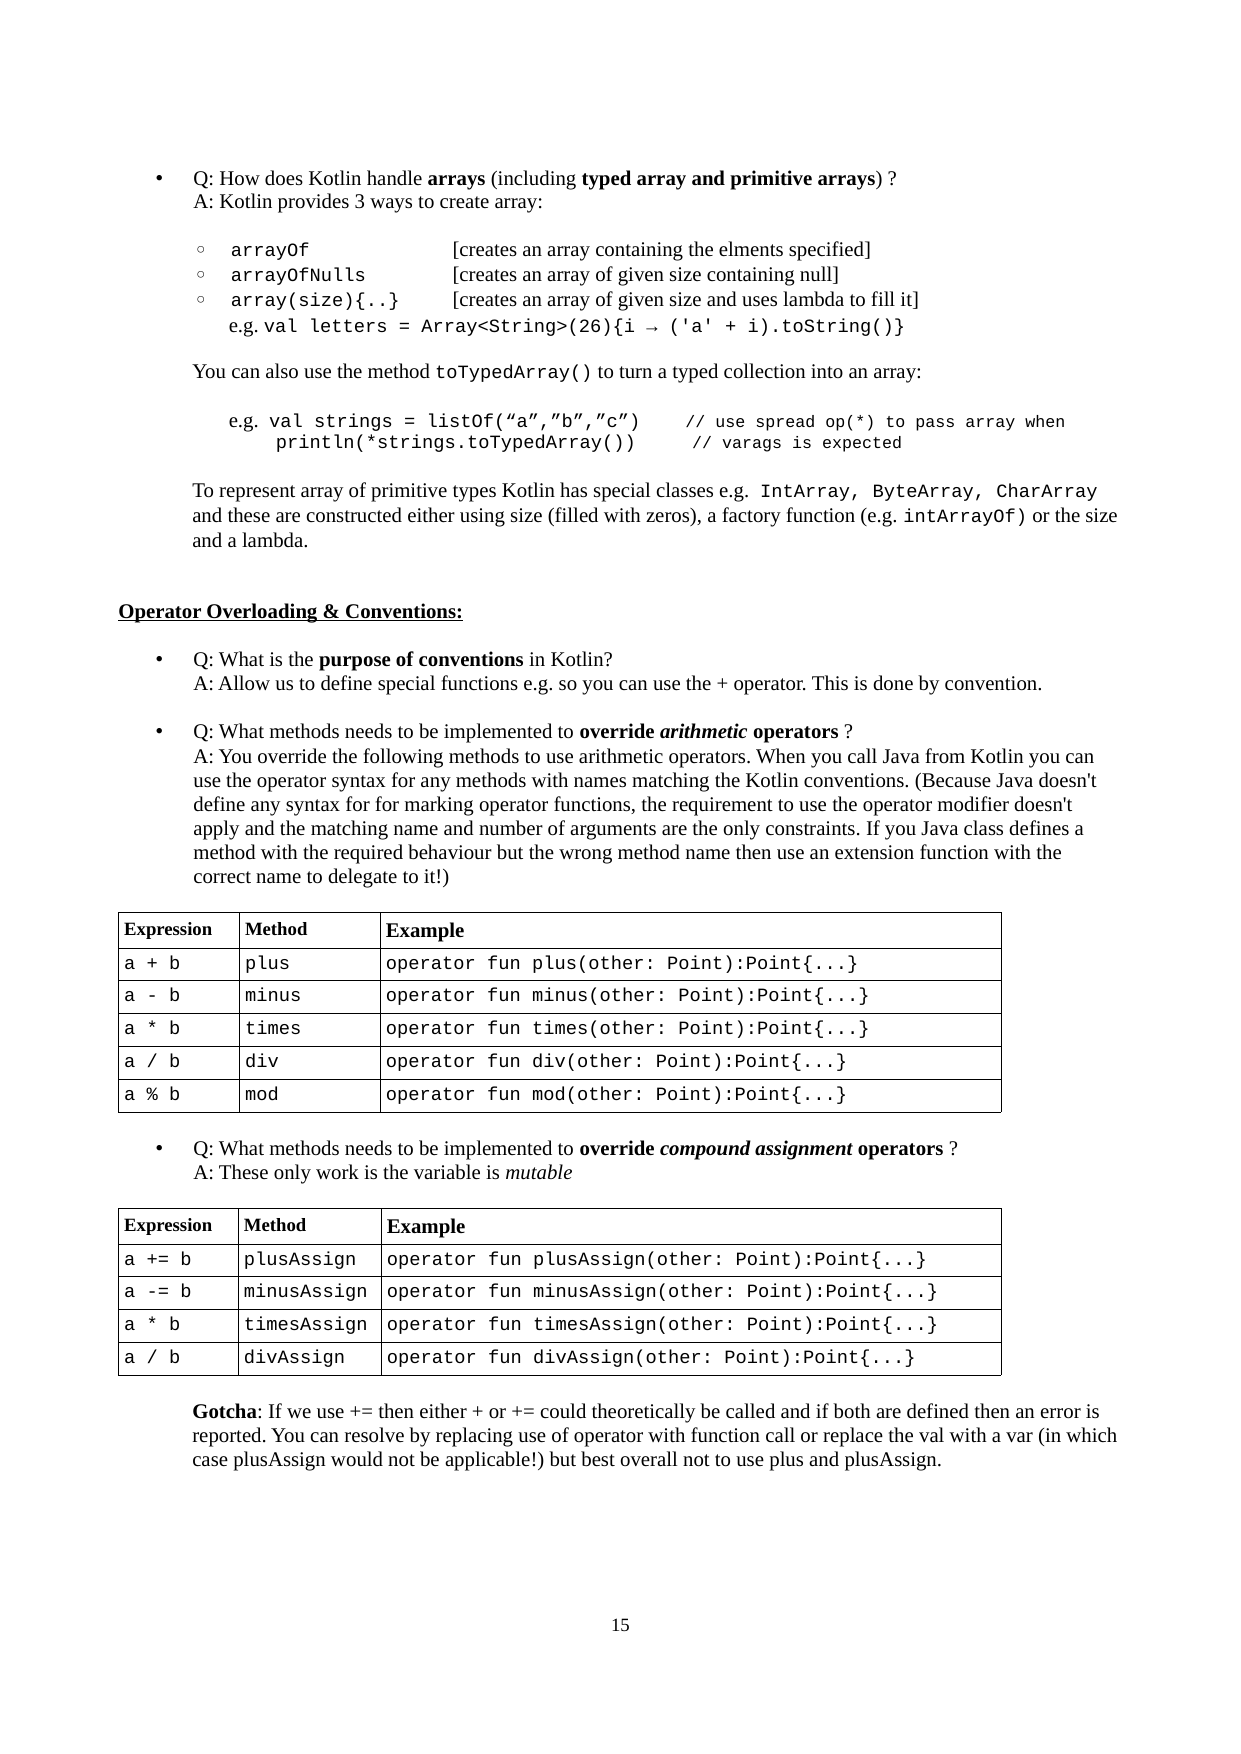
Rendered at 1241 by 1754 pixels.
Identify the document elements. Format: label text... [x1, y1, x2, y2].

list arrayOfNulls [creates an array of given size containing null] [193, 262, 1122, 287]
text You can also use the method toTypedArray() to turn a typed collection into an array: [118, 359, 1122, 384]
table_header Expression [119, 913, 239, 948]
list A: Allow us to define special functions e.g. so you can use the + operator. This is done by convention. [156, 671, 1122, 695]
table_cell div [240, 1047, 380, 1079]
table_cell a += b [119, 1245, 238, 1276]
table_cell mod [240, 1080, 380, 1112]
text Operator Overloading & Conventions: [118, 599, 1122, 623]
table_cell times [240, 1014, 380, 1046]
table_cell a + b [119, 949, 239, 980]
list A: You override the following methods to use arithmetic operators. When you call Java from Kotlin you can use the operator syntax for any methods with names matching the Kotlin conventions. (Because Java doesn't define any syntax for for marking operator functions, the requirement to use the operator modifier doesn't apply and the matching name and number of arguments are the only constraints. If you Java class defines a method with the required behaviour but the wrong method name then use an extension function with the correct name to delegate to it!) [156, 743, 1122, 888]
table_cell minus [240, 981, 380, 1013]
table_cell plusAssign [239, 1245, 381, 1276]
table_header Example [382, 1209, 1001, 1244]
table_cell a - b [119, 981, 239, 1013]
table_cell operator fun mod(other: Point):Point{...} [381, 1080, 1001, 1112]
table_cell operator fun times(other: Point):Point{...} [381, 1014, 1001, 1046]
list A: Kotlin provides 3 ways to create array: [156, 189, 1122, 213]
list Q: What is the purpose of conventions in Kotlin? [156, 647, 1122, 671]
text println(*strings.toTypedArray()) // varags is expected [118, 433, 1122, 454]
table_cell operator fun minus(other: Point):Point{...} [381, 981, 1001, 1013]
table_cell a / b [119, 1047, 239, 1079]
table_cell minusAssign [239, 1277, 381, 1309]
table_cell divAssign [239, 1343, 381, 1375]
table_cell a / b [119, 1343, 238, 1375]
list A: These only work is the variable is mutable [156, 1160, 1122, 1184]
list Q: How does Kotlin handle arrays (including typed array and primitive arrays) ? [156, 165, 1122, 189]
table_cell operator fun plus(other: Point):Point{...} [381, 949, 1001, 980]
text To represent array of primitive types Kotlin has special classes e.g. IntArray, ByteArray, CharArray and these are constructed either using size (filled with zeros), a factory function (e.g. intArrayOf) or the size and a lambda. [192, 478, 1122, 552]
table_header Method [239, 1209, 381, 1244]
list Q: What methods needs to be implemented to override arithmetic operators ? [156, 719, 1122, 743]
table_cell plus [240, 949, 380, 980]
table_cell operator fun timesAssign(other: Point):Point{...} [382, 1310, 1001, 1342]
text e.g. val strings = listOf(“a”,”b”,”c”) // use spread op(*) to pass array when [118, 408, 1122, 433]
table_cell timesAssign [239, 1310, 381, 1342]
list array(size){..} [creates an array of given size and uses lambda to fill it] [193, 287, 1122, 312]
list arrayOf [creates an array containing the elments specified] [193, 237, 1122, 262]
table_cell a * b [119, 1014, 239, 1046]
table_cell a -= b [119, 1277, 238, 1309]
table_header Expression [119, 1209, 238, 1244]
table_cell operator fun plusAssign(other: Point):Point{...} [382, 1245, 1001, 1276]
list Q: What methods needs to be implemented to override compound assignment operators ? [156, 1136, 1122, 1160]
table_cell operator fun minusAssign(other: Point):Point{...} [382, 1277, 1001, 1309]
text e.g. val letters = Array<String>(26){i → ('a' + i).toString()} [118, 312, 1122, 338]
table_cell a * b [119, 1310, 238, 1342]
table_header Example [381, 913, 1001, 948]
table_header Method [240, 913, 380, 948]
table_cell a % b [119, 1080, 239, 1112]
table_cell operator fun divAssign(other: Point):Point{...} [382, 1343, 1001, 1375]
text Gotcha: If we use += then either + or += could theoretically be called and if both are defined then an error is reported. You can resolve by replacing use of operator with function call or replace the val with a var (in which case plusAssign would not be applicable!) but best overall not to use plus and plusAssign. [192, 1399, 1122, 1471]
table_cell operator fun div(other: Point):Point{...} [381, 1047, 1001, 1079]
